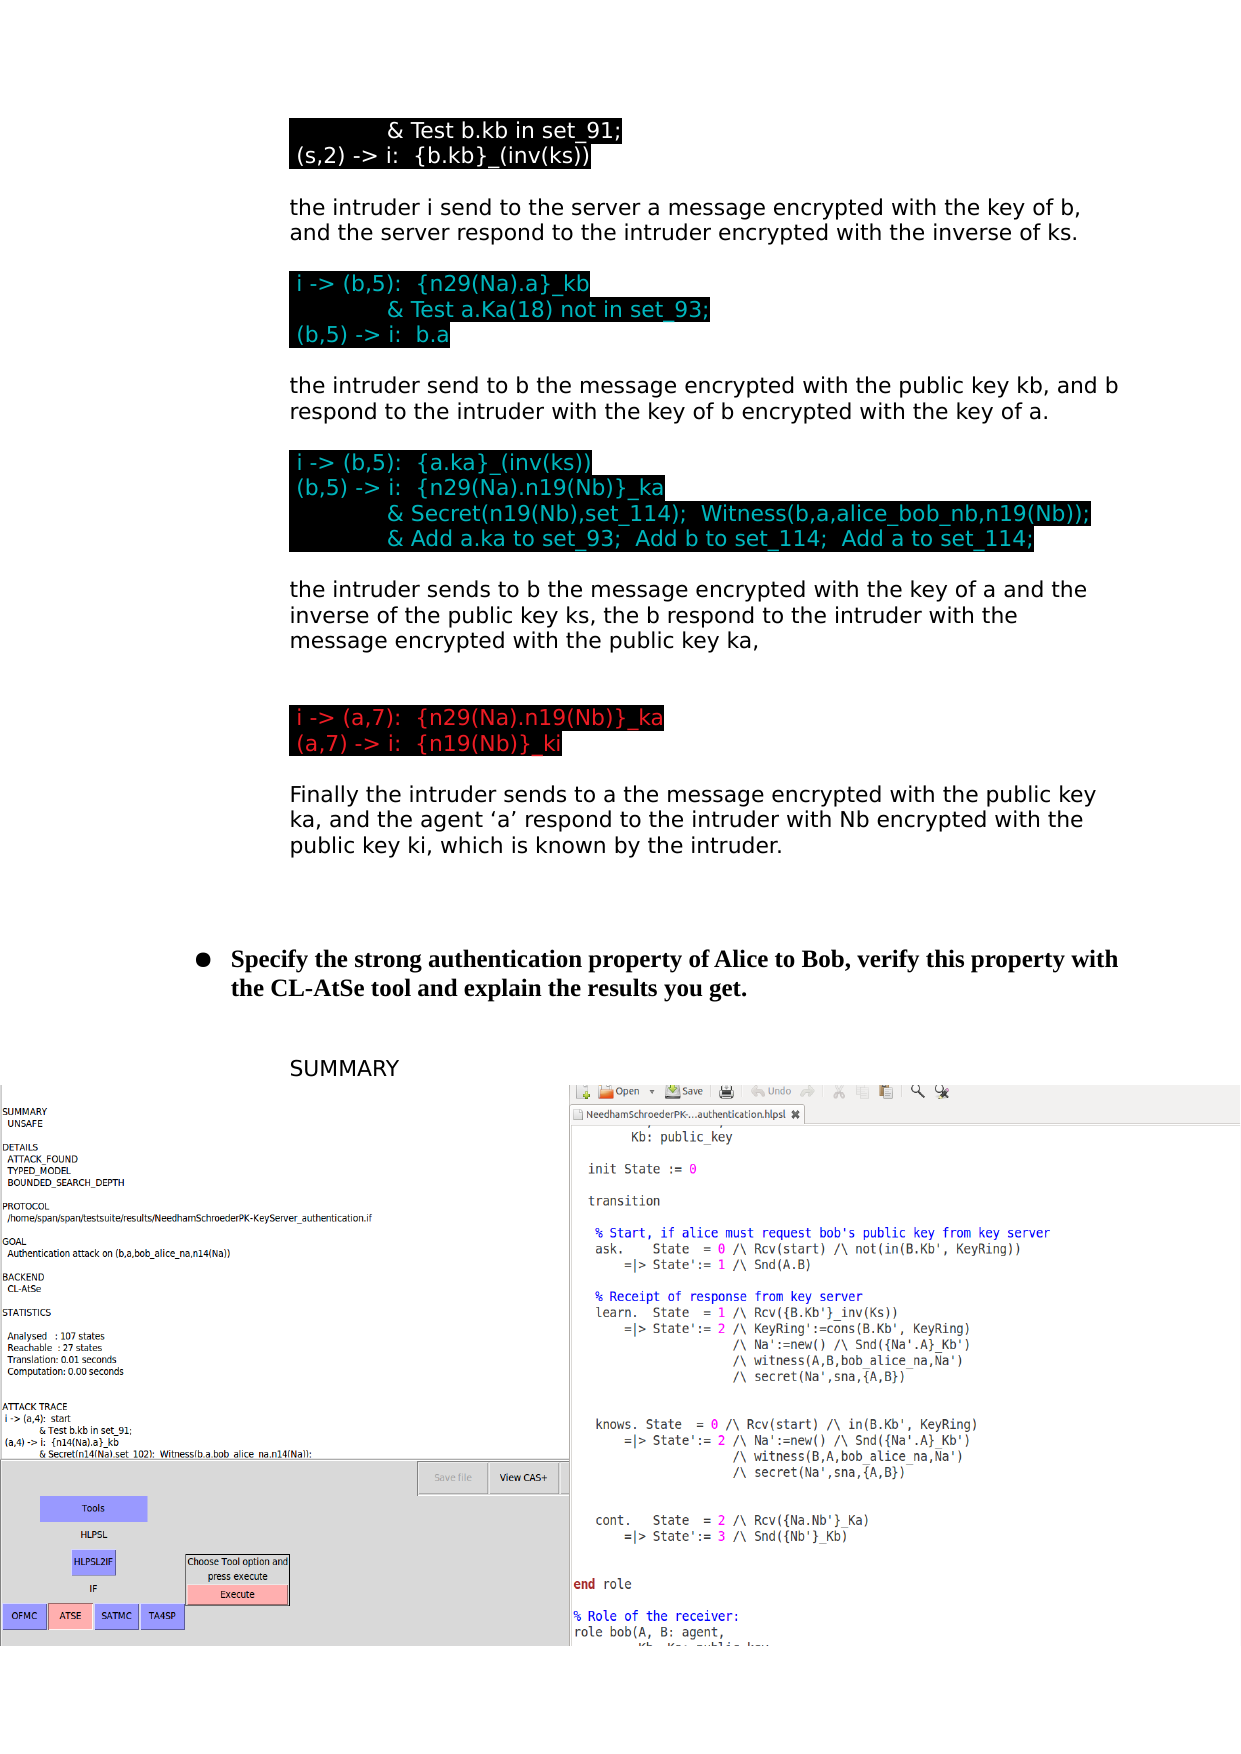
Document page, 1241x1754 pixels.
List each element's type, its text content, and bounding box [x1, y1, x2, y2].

list Specify the strong authentication property of Alice to Bob, verify this property with the CL-AtSe tool and explain the results you get. [193, 944, 1122, 1002]
text Finally the intruder sends to a the message encrypted with the public key ka, and the agent ‘a’ respond to the intruder with Nb encrypted with the public key ki, which is known by the intruder. [289, 782, 1122, 858]
picture [0, 1085, 1241, 1646]
text the intruder sends to b the message encrypted with the key of a and the inverse of the public key ks, the b respond to the intruder with the message encrypted with the public key ka, [289, 577, 1122, 654]
text SUMMARY [289, 1056, 1122, 1082]
text & Secret(n19(Nb),set_114); Witness(b,a,alice_bob_nb,n19(Nb)); [289, 501, 1122, 526]
text the intruder send to b the message encrypted with the public key kb, and b respond to the intruder with the key of b encrypted with the key of a. [289, 373, 1122, 424]
text the intruder i send to the server a message encrypted with the key of b, and the server respond to the intruder encrypted with the inverse of ks. [289, 195, 1122, 246]
text i -> (b,5): {n29(Na).a}_kb [289, 271, 1122, 297]
text (a,7) -> i: {n19(Nb)}_ki [289, 731, 1122, 756]
text i -> (b,5): {a.ka}_(inv(ks)) [289, 450, 1122, 475]
text (b,5) -> i: {n29(Na).n19(Nb)}_ka [289, 475, 1122, 501]
text i -> (a,7): {n29(Na).n19(Nb)}_ka [289, 705, 1122, 731]
text (s,2) -> i: {b.kb}_(inv(ks)) [289, 144, 1122, 169]
text & Test a.Ka(18) not in set_93; [289, 297, 1122, 322]
text & Add a.ka to set_93; Add b to set_114; Add a to set_114; [289, 526, 1122, 552]
text & Test b.kb in set_91; [289, 118, 1122, 144]
text (b,5) -> i: b.a [289, 322, 1122, 348]
